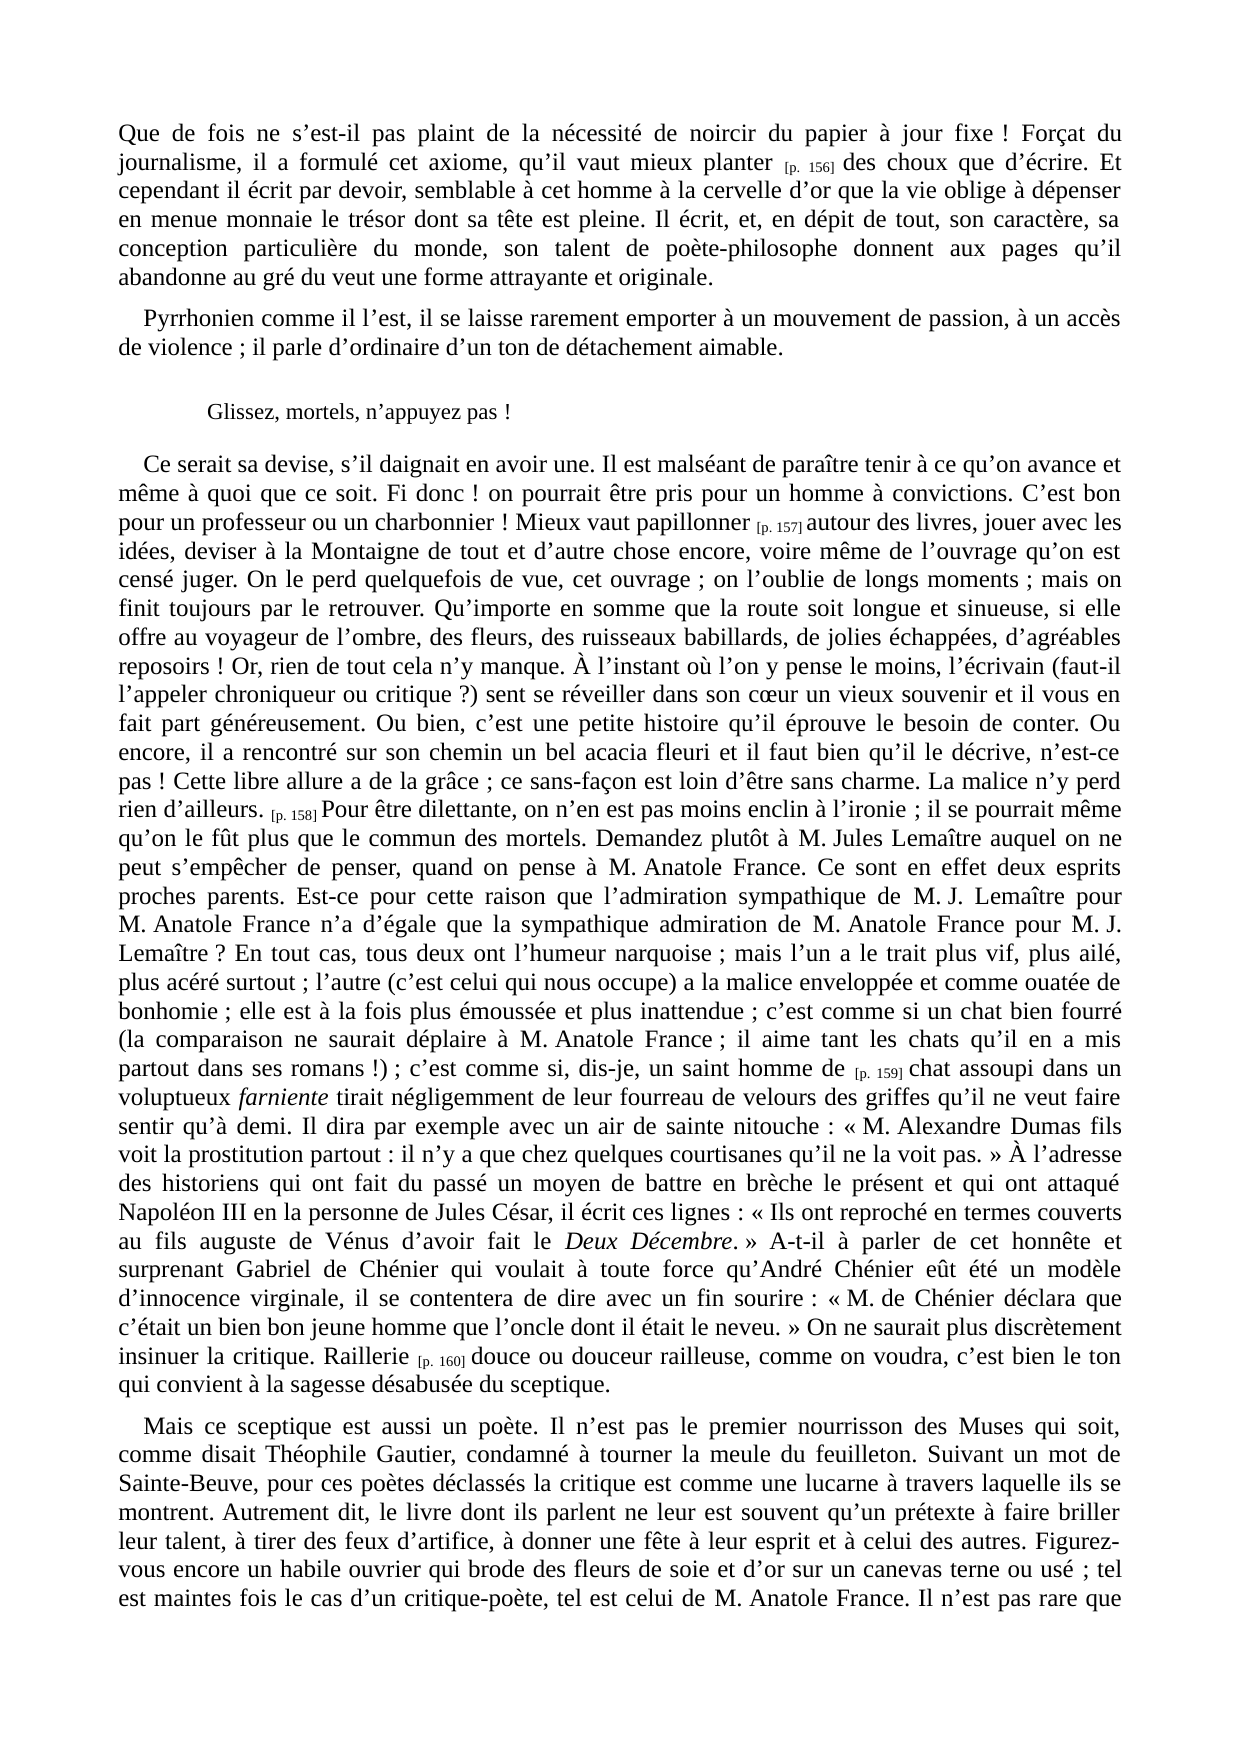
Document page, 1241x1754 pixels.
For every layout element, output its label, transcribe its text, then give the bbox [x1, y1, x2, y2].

text Que de fois ne s’est-il pas plaint de la nécessité de noircir du papier à jour fixe ! Forçat du journalisme, il a formulé cet axiome, qu’il vaut mieux planter [p. 156] des choux que d’écrire. Et cependant il écrit par devoir, semblable à cet homme à la cervelle d’or que la vie oblige à dépenser en menue monnaie le trésor dont sa tête est pleine. Il écrit, et, en dépit de tout, son caractère, sa conception particulière du monde, son talent de poète-philosophe donnent aux pages qu’il abandonne au gré du veut une forme attrayante et originale. [118, 118, 1122, 291]
text Pyrrhonien comme il l’est, il se laisse rarement emporter à un mouvement de passion, à un accès de violence ; il parle d’ordinaire d’un ton de détachement aimable. [118, 303, 1122, 361]
text Mais ce sceptique est aussi un poète. Il n’est pas le premier nourrisson des Muses qui soit, comme disait Théophile Gautier, condamné à tourner la meule du feuilleton. Suivant un mot de Sainte-Beuve, pour ces poètes déclassés la critique est comme une lucarne à travers laquelle ils se montrent. Autrement dit, le livre dont ils parlent ne leur est souvent qu’un prétexte à faire briller leur talent, à tirer des feux d’artifice, à donner une fête à leur esprit et à celui des autres. Figurez-vous encore un habile ouvrier qui brode des fleurs de soie et d’or sur un canevas terne ou usé ; tel est maintes fois le cas d’un critique-poète, tel est celui de M. Anatole France. Il n’est pas rare que [118, 1411, 1122, 1612]
text Glissez, mortels, n’appuyez pas ! [207, 398, 1122, 424]
text Ce serait sa devise, s’il daignait en avoir une. Il est malséant de paraître tenir à ce qu’on avance et même à quoi que ce soit. Fi donc ! on pourrait être pris pour un homme à convictions. C’est bon pour un professeur ou un charbonnier ! Mieux vaut papillonner [p. 157] autour des livres, jouer avec les idées, deviser à la Montaigne de tout et d’autre chose encore, voire même de l’ouvrage qu’on est censé juger. On le perd quelquefois de vue, cet ouvrage ; on l’oublie de longs moments ; mais on finit toujours par le retrouver. Qu’importe en somme que la route soit longue et sinueuse, si elle offre au voyageur de l’ombre, des fleurs, des ruisseaux babillards, de jolies échappées, d’agréables reposoirs ! Or, rien de tout cela n’y manque. À l’instant où l’on y pense le moins, l’écrivain (faut-il l’appeler chroniqueur ou critique ?) sent se réveiller dans son cœur un vieux souvenir et il vous en fait part généreusement. Ou bien, c’est une petite histoire qu’il éprouve le besoin de conter. Ou encore, il a rencontré sur son chemin un bel acacia fleuri et il faut bien qu’il le décrive, n’est-ce pas ! Cette libre allure a de la grâce ; ce sans-façon est loin d’être sans charme. La malice n’y perd rien d’ailleurs. [p. 158] Pour être dilettante, on n’en est pas moins enclin à l’ironie ; il se pourrait même qu’on le fût plus que le commun des mortels. Demandez plutôt à M. Jules Lemaître auquel on ne peut s’empêcher de penser, quand on pense à M. Anatole France. Ce sont en effet deux esprits proches parents. Est-ce pour cette raison que l’admiration sympathique de M. J. Lemaître pour M. Anatole France n’a d’égale que la sympathique admiration de M. Anatole France pour M. J. Lemaître ? En tout cas, tous deux ont l’humeur narquoise ; mais l’un a le trait plus vif, plus ailé, plus acéré surtout ; l’autre (c’est celui qui nous occupe) a la malice enveloppée et comme ouatée de bonhomie ; elle est à la fois plus émoussée et plus inattendue ; c’est comme si un chat bien fourré (la comparaison ne saurait déplaire à M. Anatole France ; il aime tant les chats qu’il en a mis partout dans ses romans !) ; c’est comme si, dis-je, un saint homme de [p. 159] chat assoupi dans un voluptueux farniente tirait négligemment de leur fourreau de velours des griffes qu’il ne veut faire sentir qu’à demi. Il dira par exemple avec un air de sainte nitouche : « M. Alexandre Dumas fils voit la prostitution partout : il n’y a que chez quelques courtisanes qu’il ne la voit pas. » À l’adresse des historiens qui ont fait du passé un moyen de battre en brèche le présent et qui ont attaqué Napoléon III en la personne de Jules César, il écrit ces lignes : « Ils ont reproché en termes couverts au fils auguste de Vénus d’avoir fait le Deux Décembre. » A-t-il à parler de cet honnête et surprenant Gabriel de Chénier qui voulait à toute force qu’André Chénier eût été un modèle d’innocence virginale, il se contentera de dire avec un fin sourire : « M. de Chénier déclara que c’était un bien bon jeune homme que l’oncle dont il était le neveu. » On ne saurait plus discrètement insinuer la critique. Raillerie [p. 160] douce ou douceur railleuse, comme on voudra, c’est bien le ton qui convient à la sagesse désabusée du sceptique. [118, 449, 1122, 1398]
